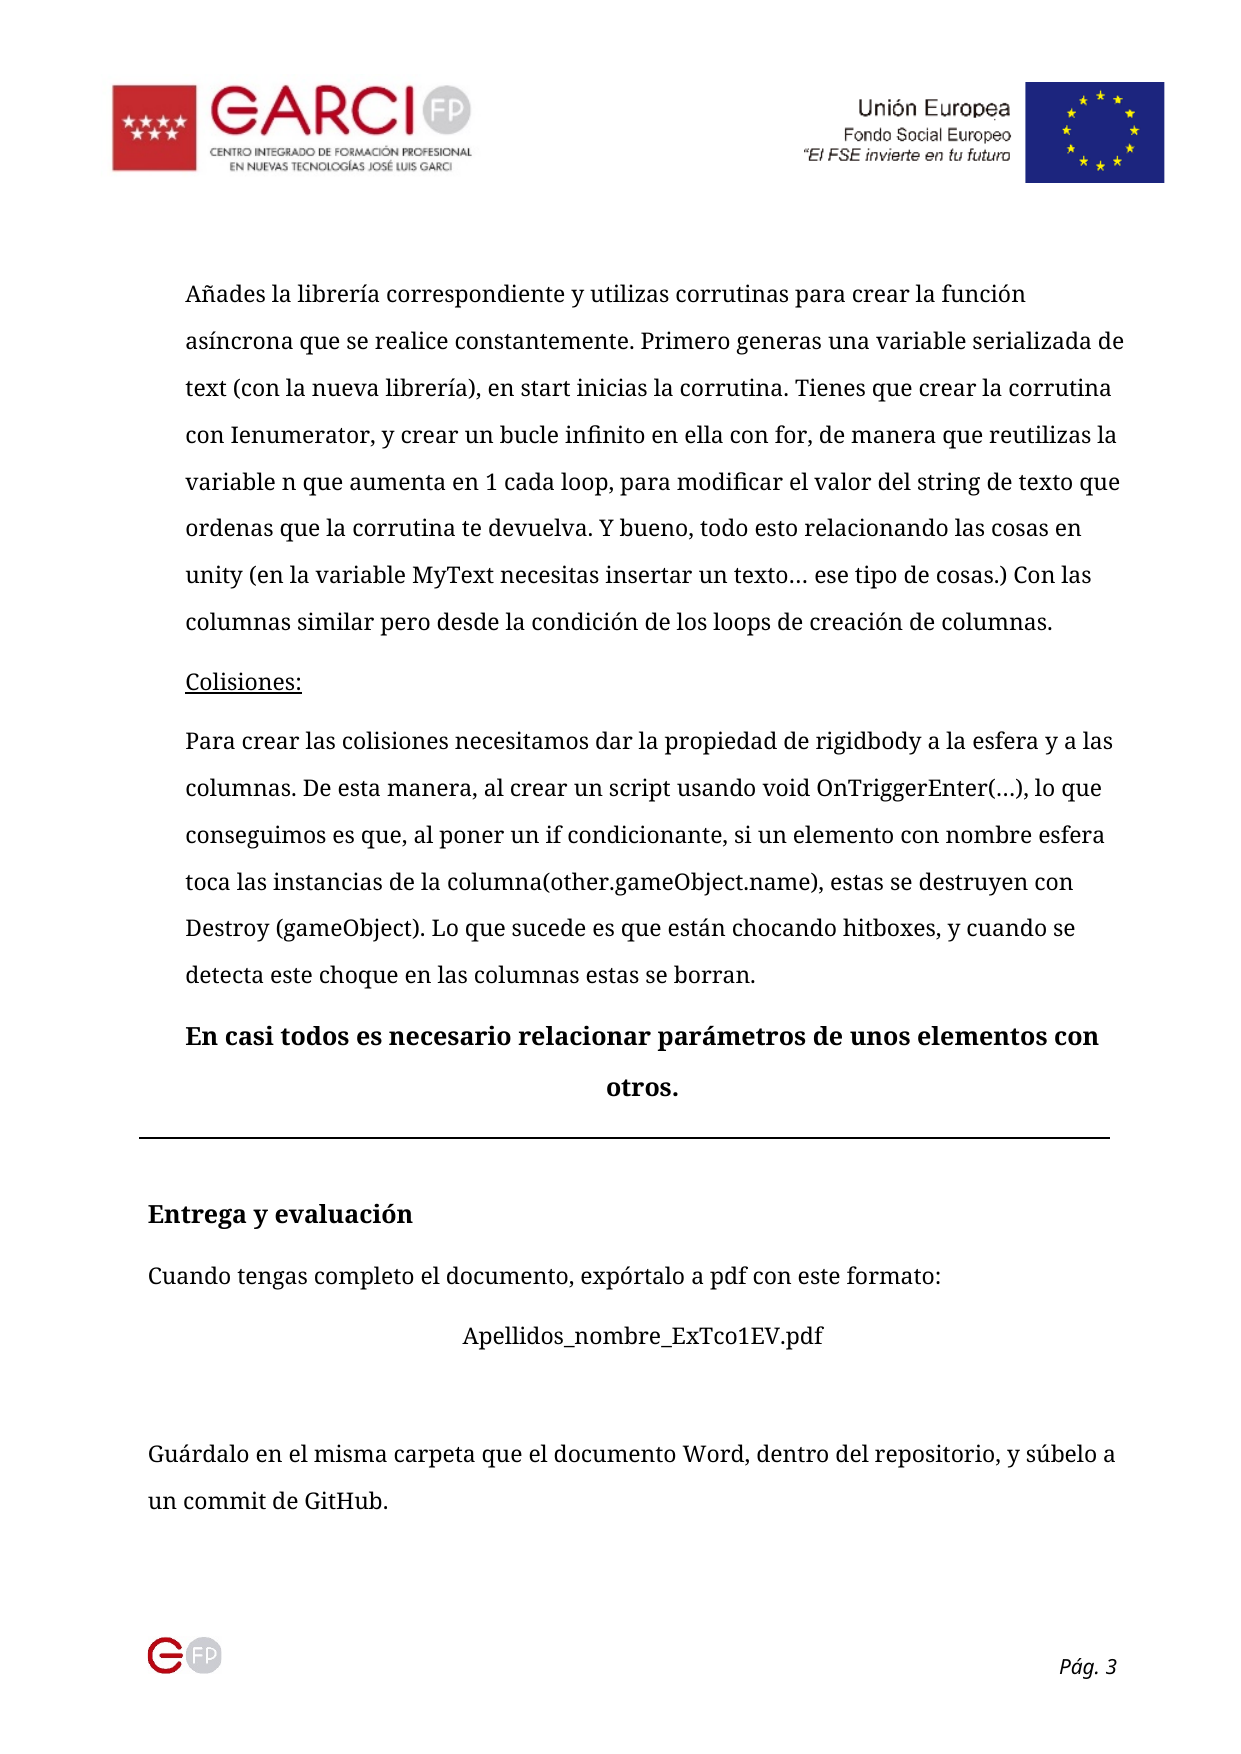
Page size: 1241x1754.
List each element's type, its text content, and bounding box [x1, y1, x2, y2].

text En casi todos es necesario relacionar parámetros de unos elementos con otros. [148, 1018, 1137, 1104]
text Cuando tengas completo el documento, expórtalo a pdf con este formato: [148, 1260, 1137, 1291]
text Apellidos_nombre_ExTco1EV.pdf [148, 1319, 1137, 1351]
text Entrega y evaluación [148, 1197, 1137, 1231]
text Añades la librería correspondiente y utilizas corrutinas para crear la función asíncrona que se realice constantemente. Primero generas una variable serializada de text (con la nueva librería), en start inicias la corrutina. Tienes que crear la corrutina con Ienumerator, y crear un bucle infinito en ella con for, de manera que reutilizas la variable n que aumenta en 1 cada loop, para modificar el valor del string de texto que ordenas que la corrutina te devuelva. Y bueno, todo esto relacionando las cosas en unity (en la variable MyText necesitas insertar un texto… ese tipo de cosas.) Con las columnas similar pero desde la condición de los loops de creación de columnas. [185, 278, 1137, 637]
text Guárdalo en el misma carpeta que el documento Word, dentro del repositorio, y súbelo a un commit de GitHub. [148, 1438, 1137, 1516]
picture [797, 82, 1165, 183]
picture [100, 74, 483, 183]
text Colisiones: [185, 665, 1137, 697]
text Para crear las colisiones necesitamos dar la propiedad de rigidbody a la esfera y a las columnas. De esta manera, al crear un script usando void OnTriggerEnter(…), lo que conseguimos es que, al poner un if condicionante, si un elemento con nombre esfera toca las instancias de la columna(other.gameObject.name), estas se destruyen con Destroy (gameObject). Lo que sucede es que están chocando hitboxes, y cuando se detecta este choque en las columnas estas se borran. [185, 725, 1137, 990]
picture [147, 1636, 222, 1674]
